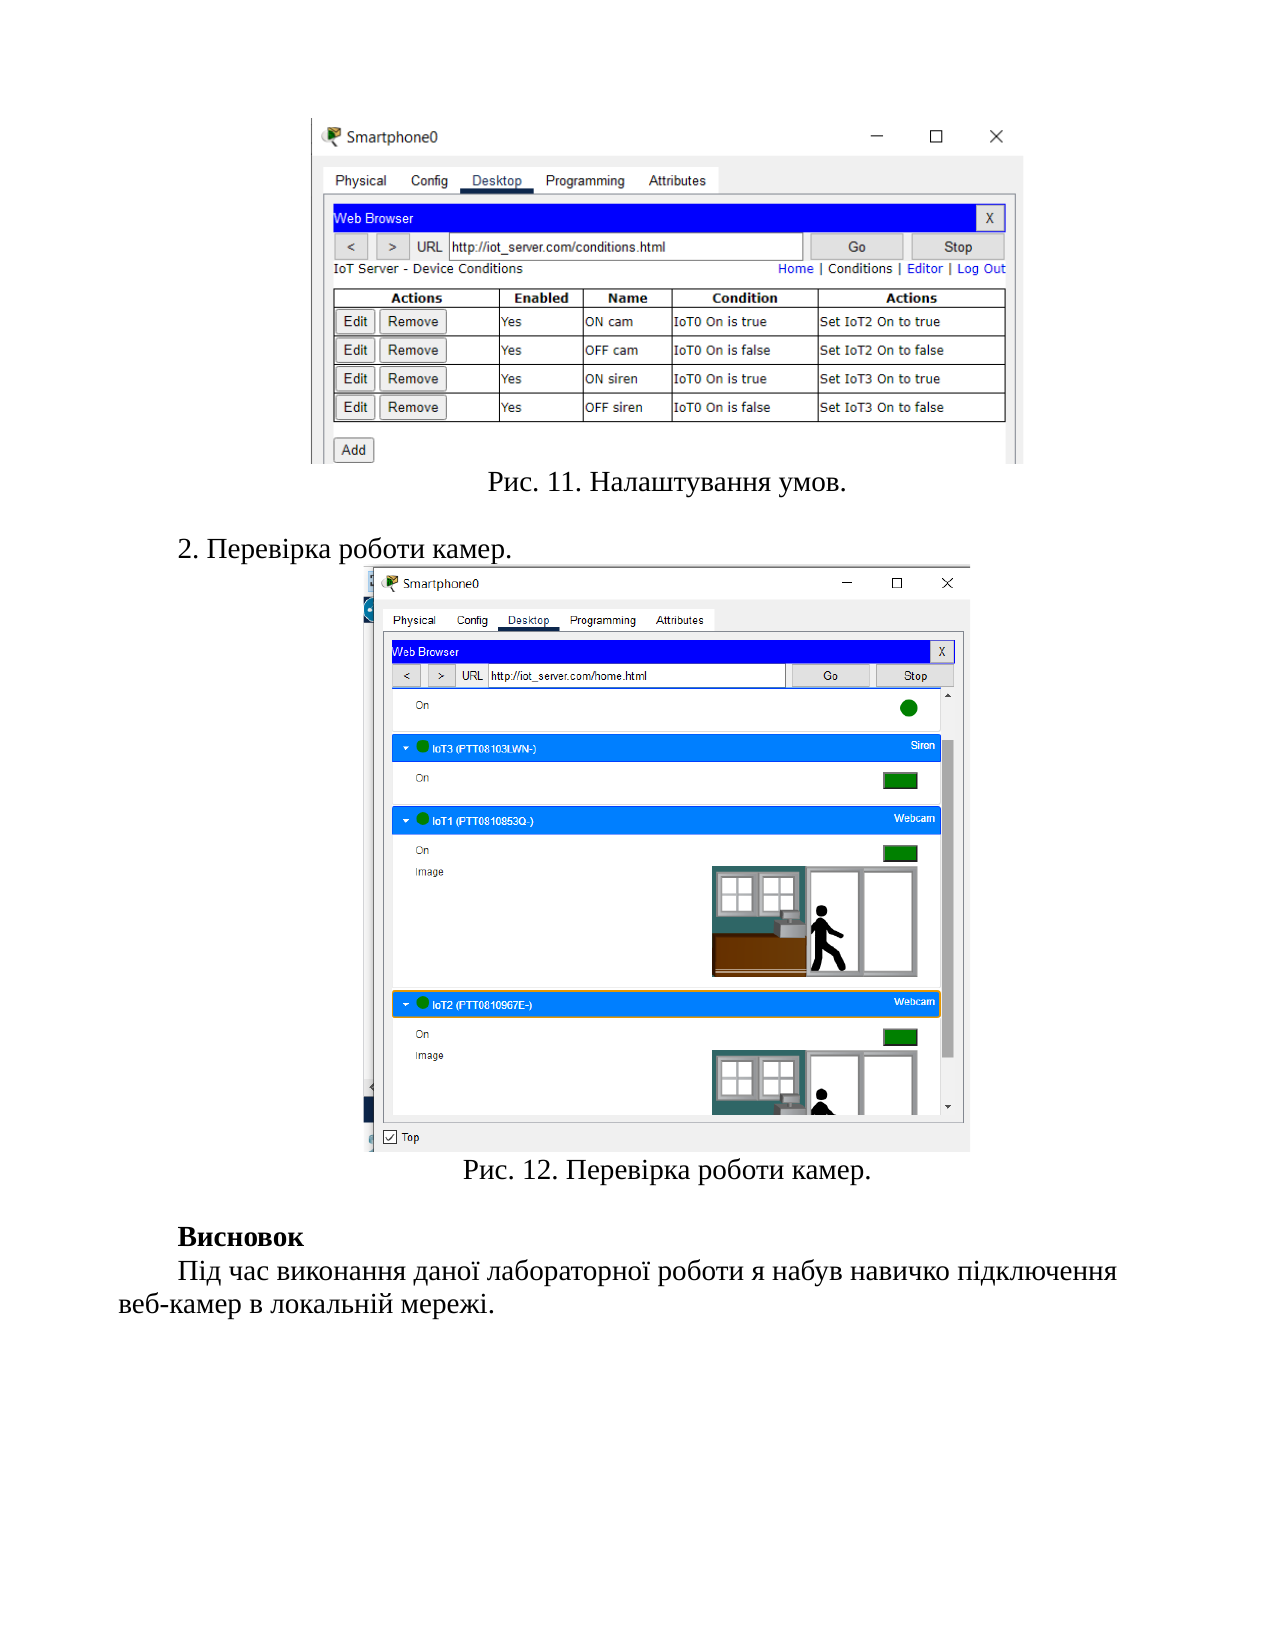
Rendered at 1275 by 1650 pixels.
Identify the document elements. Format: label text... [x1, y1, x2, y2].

text Рис. 12. Перевірка роботи камер. [177, 1152, 1157, 1186]
text Висновок [118, 1219, 1157, 1253]
text Під час виконання даної лабораторної роботи я набув навичко підключення веб-камер в локальній мережі. [118, 1253, 1157, 1320]
list Перевірка роботи камер. [118, 531, 1157, 564]
text Рис. 11. Налаштування умов. [177, 464, 1157, 497]
